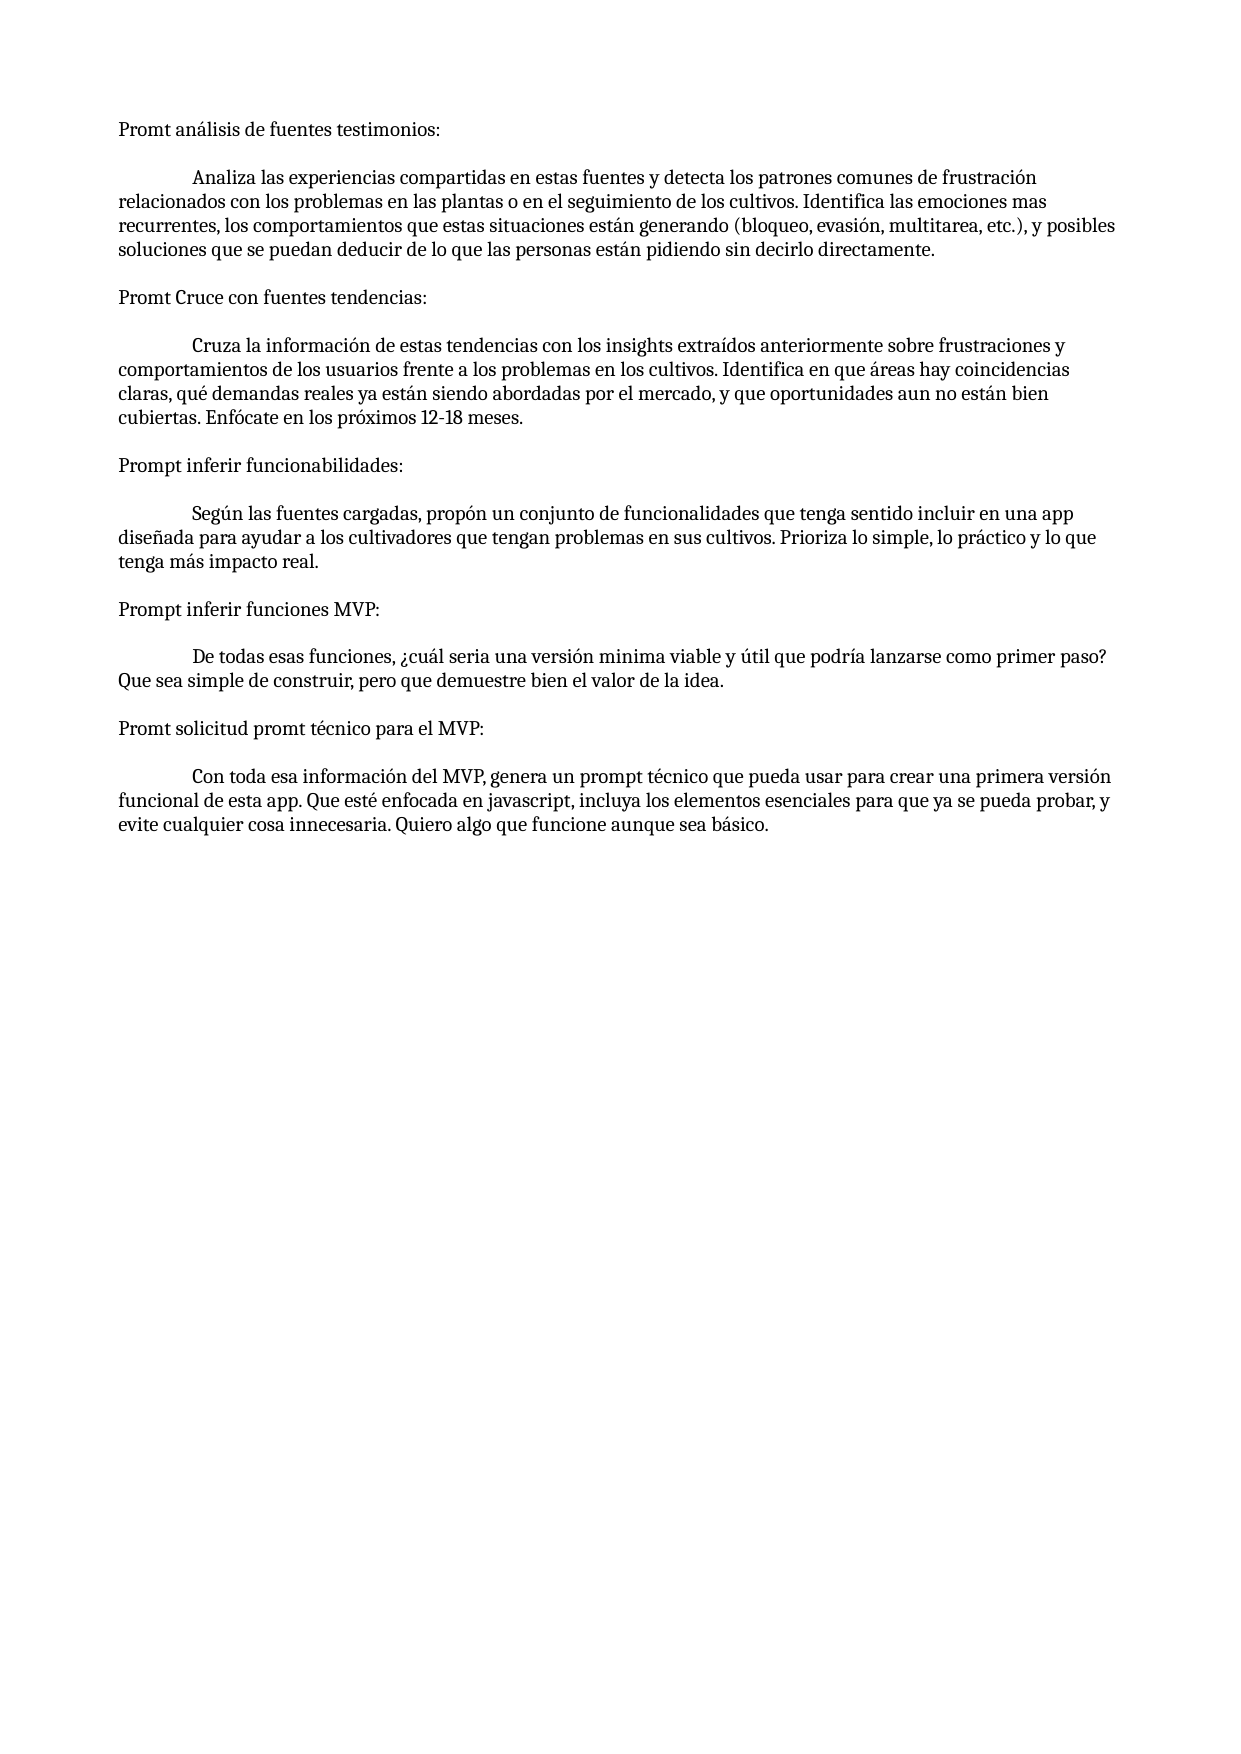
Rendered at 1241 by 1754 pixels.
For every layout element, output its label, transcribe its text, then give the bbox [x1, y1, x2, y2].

text Cruza la información de estas tendencias con los insights extraídos anteriormente sobre frustraciones y comportamientos de los usuarios frente a los problemas en los cultivos. Identifica en que áreas hay coincidencias claras, qué demandas reales ya están siendo abordadas por el mercado, y que oportunidades aun no están bien cubiertas. Enfócate en los próximos 12-18 meses. [118, 334, 1122, 429]
text Promt solicitud promt técnico para el MVP: [118, 717, 1122, 741]
text De todas esas funciones, ¿cuál seria una versión minima viable y útil que podría lanzarse como primer paso? Que sea simple de construir, pero que demuestre bien el valor de la idea. [118, 645, 1122, 693]
text Prompt inferir funciones MVP: [118, 597, 1122, 621]
text Prompt inferir funcionabilidades: [118, 453, 1122, 477]
text Con toda esa información del MVP, genera un prompt técnico que pueda usar para crear una primera versión funcional de esta app. Que esté enfocada en javascript, incluya los elementos esenciales para que ya se pueda probar, y evite cualquier cosa innecesaria. Quiero algo que funcione aunque sea básico. [118, 765, 1122, 837]
text Promt análisis de fuentes testimonios: [118, 118, 1122, 142]
text Según las fuentes cargadas, propón un conjunto de funcionalidades que tenga sentido incluir en una app diseñada para ayudar a los cultivadores que tengan problemas en sus cultivos. Prioriza lo simple, lo práctico y lo que tenga más impacto real. [118, 501, 1122, 573]
text Analiza las experiencias compartidas en estas fuentes y detecta los patrones comunes de frustración relacionados con los problemas en las plantas o en el seguimiento de los cultivos. Identifica las emociones mas recurrentes, los comportamientos que estas situaciones están generando (bloqueo, evasión, multitarea, etc.), y posibles soluciones que se puedan deducir de lo que las personas están pidiendo sin decirlo directamente. [118, 166, 1122, 262]
text Promt Cruce con fuentes tendencias: [118, 286, 1122, 310]
